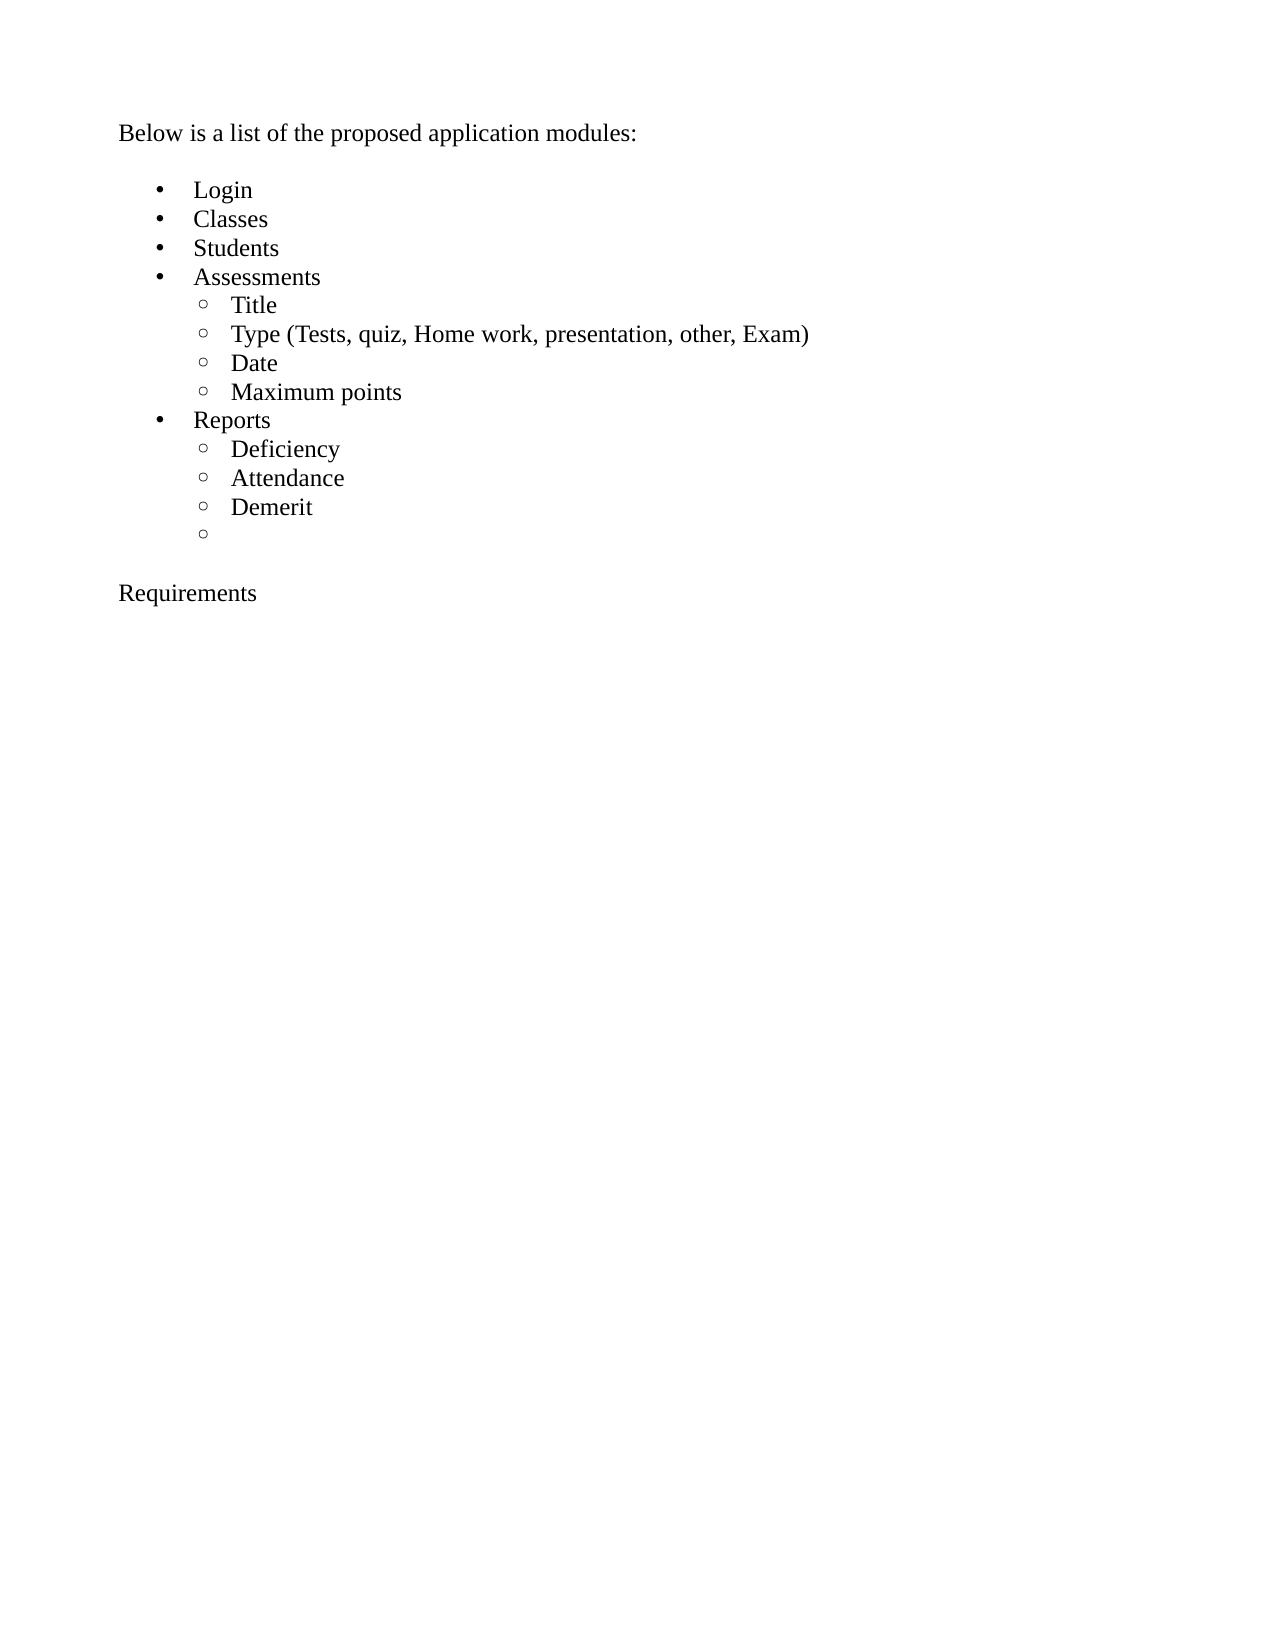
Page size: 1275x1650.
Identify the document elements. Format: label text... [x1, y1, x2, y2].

list Title [193, 291, 1157, 319]
list Deficiency [193, 434, 1157, 463]
list Date [193, 348, 1157, 377]
list Maximum points [193, 377, 1157, 406]
list Login [156, 176, 1157, 204]
list Assessments [156, 262, 1157, 291]
list Classes [156, 204, 1157, 233]
text Requirements [118, 578, 1157, 607]
list Students [156, 233, 1157, 262]
list Type (Tests, quiz, Home work, presentation, other, Exam) [193, 319, 1157, 348]
list Demerit [193, 492, 1157, 521]
list Reports [156, 406, 1157, 434]
list Attendance [193, 463, 1157, 492]
text Below is a list of the proposed application modules: [118, 118, 1157, 147]
